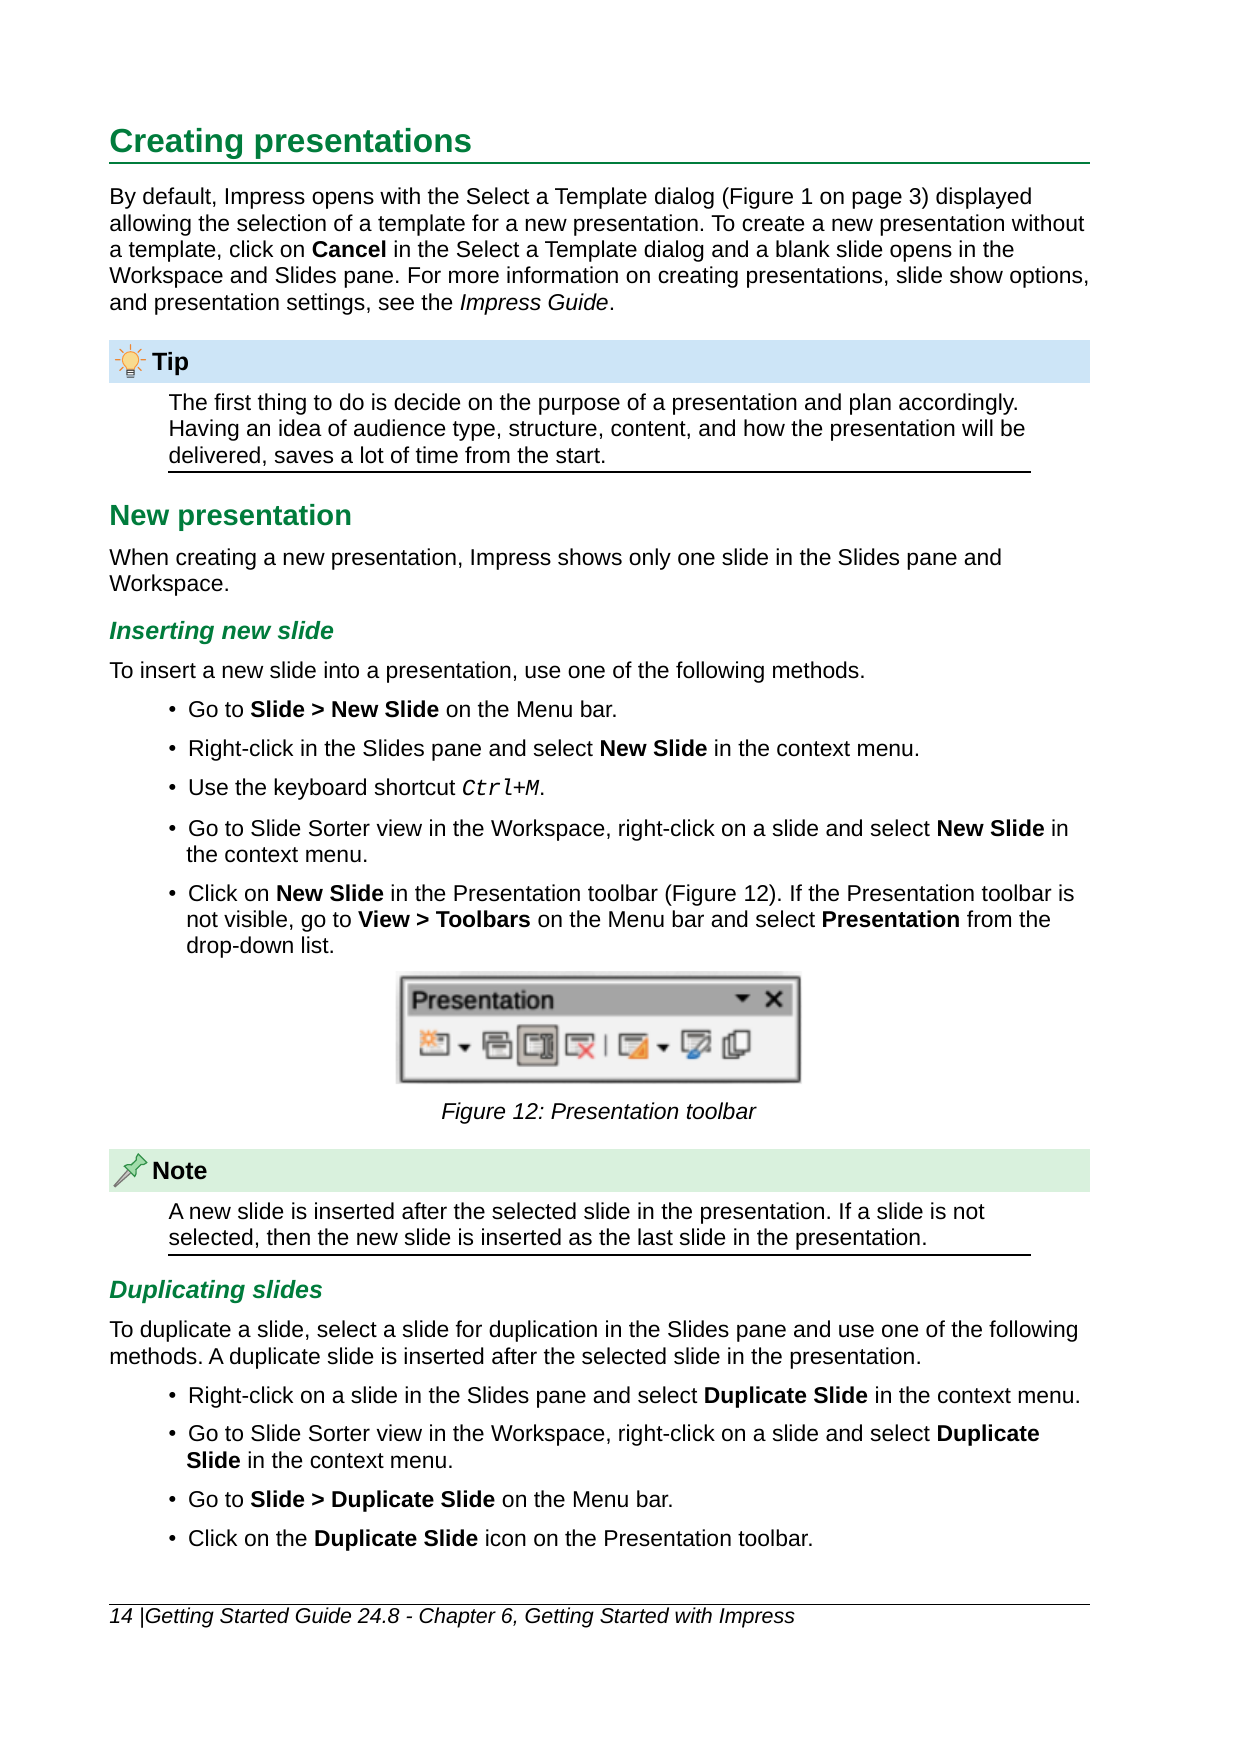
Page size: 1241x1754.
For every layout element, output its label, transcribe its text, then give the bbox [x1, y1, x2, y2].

text When creating a new presentation, Impress shows only one slide in the Slides pane and Workspace. [109, 544, 1090, 597]
list Click on New Slide in the Presentation toolbar (Figure 12). If the Presentation toolbar is not visible, go to View > Toolbars on the Menu bar and select Presentation from the drop‑down list. [168, 880, 1090, 959]
list Go to Slide > New Slide on the Menu bar. [168, 696, 1090, 722]
subtitle New presentation [109, 498, 1090, 531]
list To duplicate a slide, select a slide for duplication in the Slides pane and use one of the following methods. A duplicate slide is inserted after the selected slide in the presentation. [109, 1316, 1090, 1369]
subtitle Inserting new slide [109, 616, 1090, 645]
picture [395, 971, 804, 1086]
list Click on the Duplicate Slide icon on the Presentation toolbar. [168, 1524, 1090, 1551]
text Figure 12: Presentation toolbar [395, 1098, 803, 1124]
list Use the keyboard shortcut Ctrl+M. [168, 774, 1090, 802]
text A new slide is inserted after the selected slide in the presentation. If a slide is not selected, then the new slide is inserted as the last slide in the presentation. [168, 1198, 1031, 1254]
text The first thing to do is decide on the purpose of a presentation and plan accordingly. Having an idea of audience type, structure, content, and how the presentation will be delivered, saves a lot of time from the start. [168, 389, 1031, 471]
list Right-click in the Slides pane and select New Slide in the context menu. [168, 735, 1090, 761]
subtitle Tip [109, 340, 1090, 383]
text By default, Impress opens with the Select a Template dialog (Figure 1 on page 3) displayed allowing the selection of a template for a new presentation. To create a new presentation without a template, click on Cancel in the Select a Template dialog and a blank slide opens in the Workspace and Slides pane. For more information on creating presentations, slide show options, and presentation settings, see the Impress Guide. [109, 183, 1090, 315]
list Go to Slide Sorter view in the Workspace, right-click on a slide and select Duplicate Slide in the context menu. [168, 1420, 1090, 1473]
list Right-click on a slide in the Slides pane and select Duplicate Slide in the context menu. [168, 1382, 1090, 1408]
subtitle Note [109, 1149, 1090, 1192]
subtitle Duplicating slides [109, 1275, 1090, 1304]
list Go to Slide > Duplicate Slide on the Menu bar. [168, 1486, 1090, 1512]
list To insert a new slide into a presentation, use one of the following methods. [109, 657, 1090, 683]
subtitle Creating presentations [109, 121, 1090, 162]
list Go to Slide Sorter view in the Workspace, right-click on a slide and select New Slide in the context menu. [168, 814, 1090, 867]
